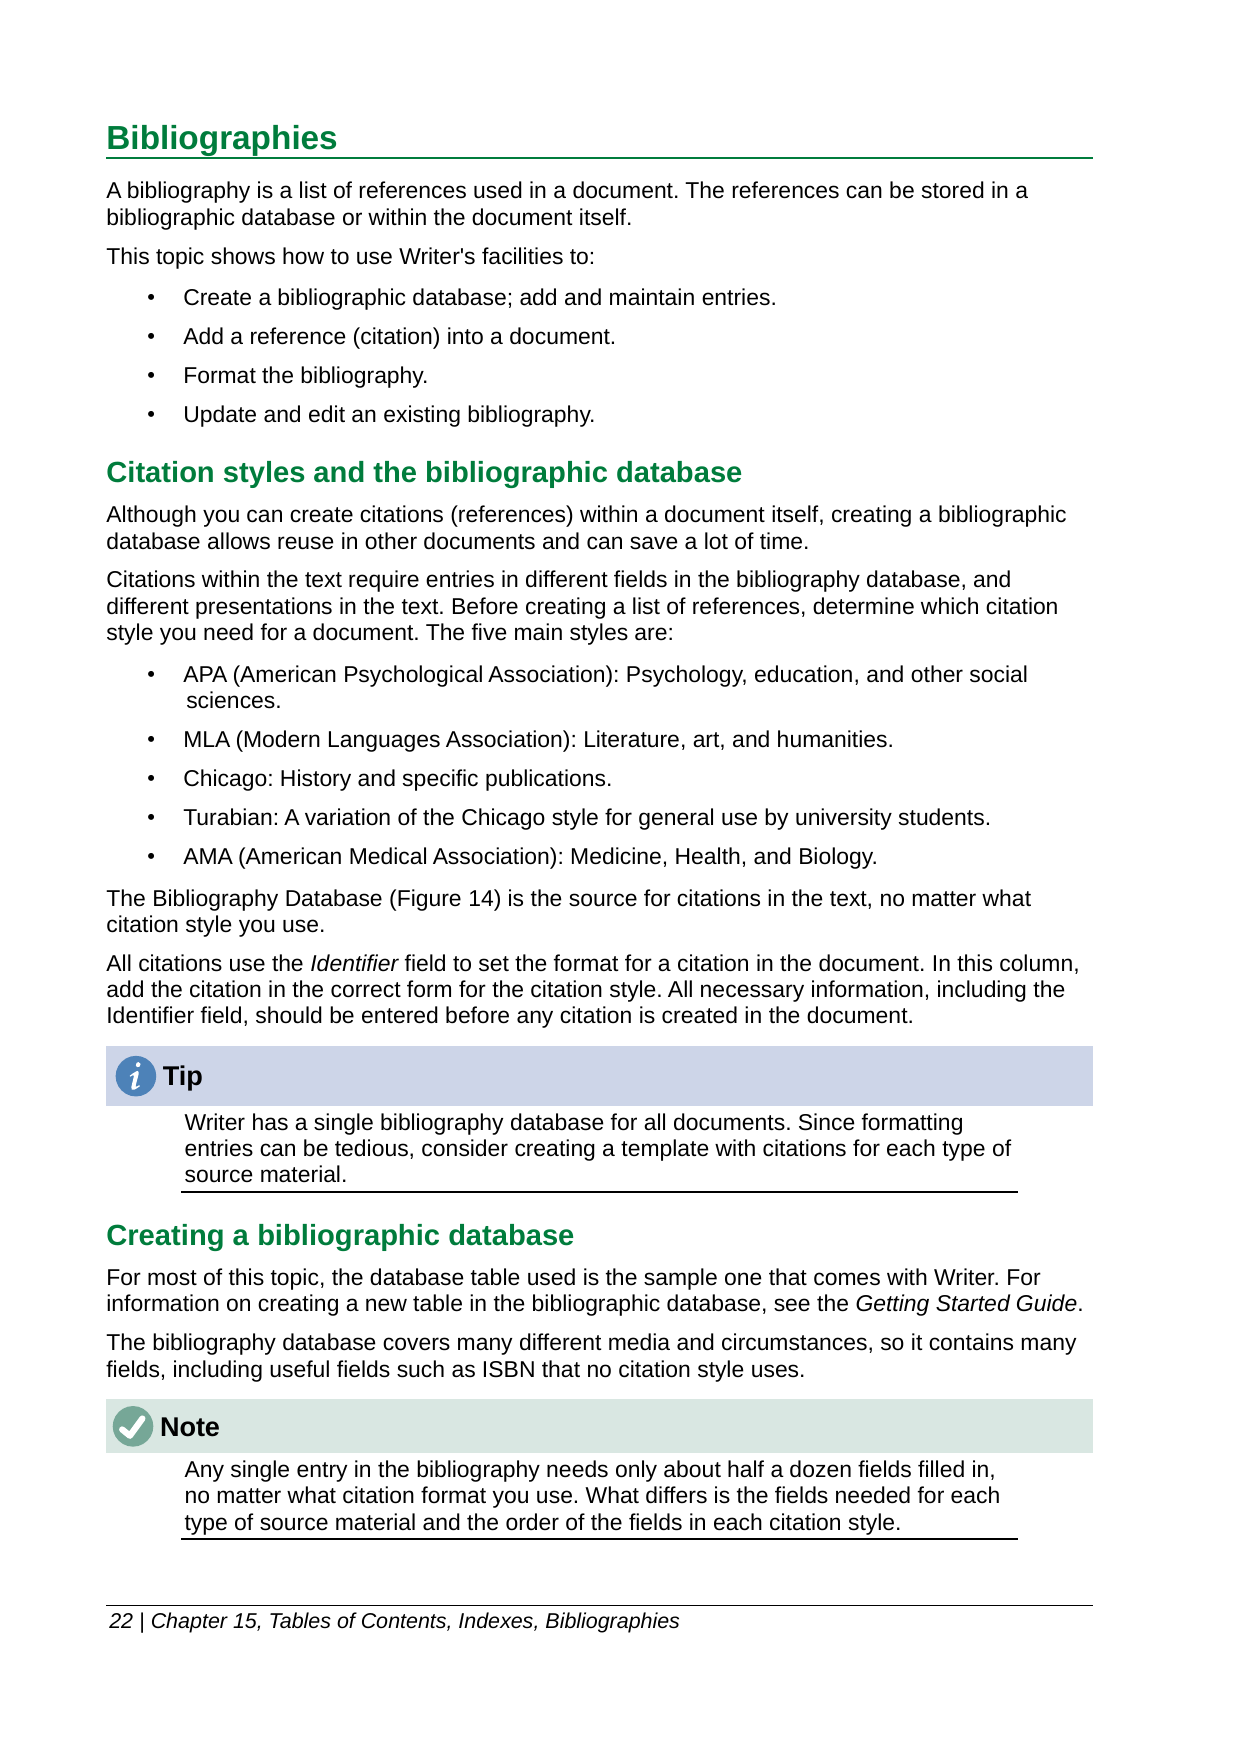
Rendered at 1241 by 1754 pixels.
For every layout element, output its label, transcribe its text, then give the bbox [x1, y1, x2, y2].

text Any single entry in the bibliography needs only about half a dozen fields filled in, no matter what citation format you use. What differs is the fields needed for each type of source material and the order of the fields in each citation style. [181, 1453, 1018, 1538]
list MLA (Modern Languages Association): Literature, art, and humanities. [144, 723, 1093, 752]
list Add a reference (citation) into a document. [144, 320, 1093, 349]
list Update and edit an existing bibliography. [144, 398, 1093, 430]
text The Bibliography Database (Figure 14) is the source for citations in the text, no matter what citation style you use. [106, 884, 1093, 937]
list This topic shows how to use Writer's facilities to: [106, 243, 1093, 269]
list Turabian: A variation of the Chicago style for general use by university students. [144, 801, 1093, 830]
subtitle Tip [106, 1046, 1093, 1106]
subtitle Bibliographies [106, 118, 1093, 157]
text Citations within the text require entries in different fields in the bibliography database, and different presentations in the text. Before creating a list of references, determine which citation style you need for a document. The five main styles are: [106, 566, 1093, 646]
list AMA (American Medical Association): Medicine, Health, and Biology. [144, 840, 1093, 872]
text Writer has a single bibliography database for all documents. Since formatting entries can be tedious, consider creating a template with citations for each type of source material. [181, 1106, 1018, 1191]
list Format the bibliography. [144, 359, 1093, 388]
text Although you can create citations (references) within a document itself, creating a bibliographic database allows reuse in other documents and can save a lot of time. [106, 501, 1093, 554]
text The bibliography database covers many different media and circumstances, so it contains many fields, including useful fields such as ISBN that no citation style uses. [106, 1329, 1093, 1382]
subtitle Citation styles and the bibliographic database [106, 455, 1093, 489]
subtitle Creating a bibliographic database [106, 1218, 1093, 1251]
text For most of this topic, the database table used is the sample one that comes with Writer. For information on creating a new table in the bibliographic database, see the Getting Started Guide. [106, 1264, 1093, 1317]
list APA (American Psychological Association): Psychology, education, and other social sciences. [144, 658, 1093, 714]
text All citations use the Identifier field to set the format for a citation in the document. In this column, add the citation in the correct form for the citation style. All necessary information, including the Identifier field, should be entered before any citation is created in the document. [106, 950, 1093, 1029]
list Chicago: History and specific publications. [144, 762, 1093, 791]
subtitle Note [106, 1399, 1093, 1453]
text A bibliography is a list of references used in a document. The references can be stored in a bibliographic database or within the document itself. [106, 177, 1093, 230]
list Create a bibliographic database; add and maintain entries. [144, 281, 1093, 311]
